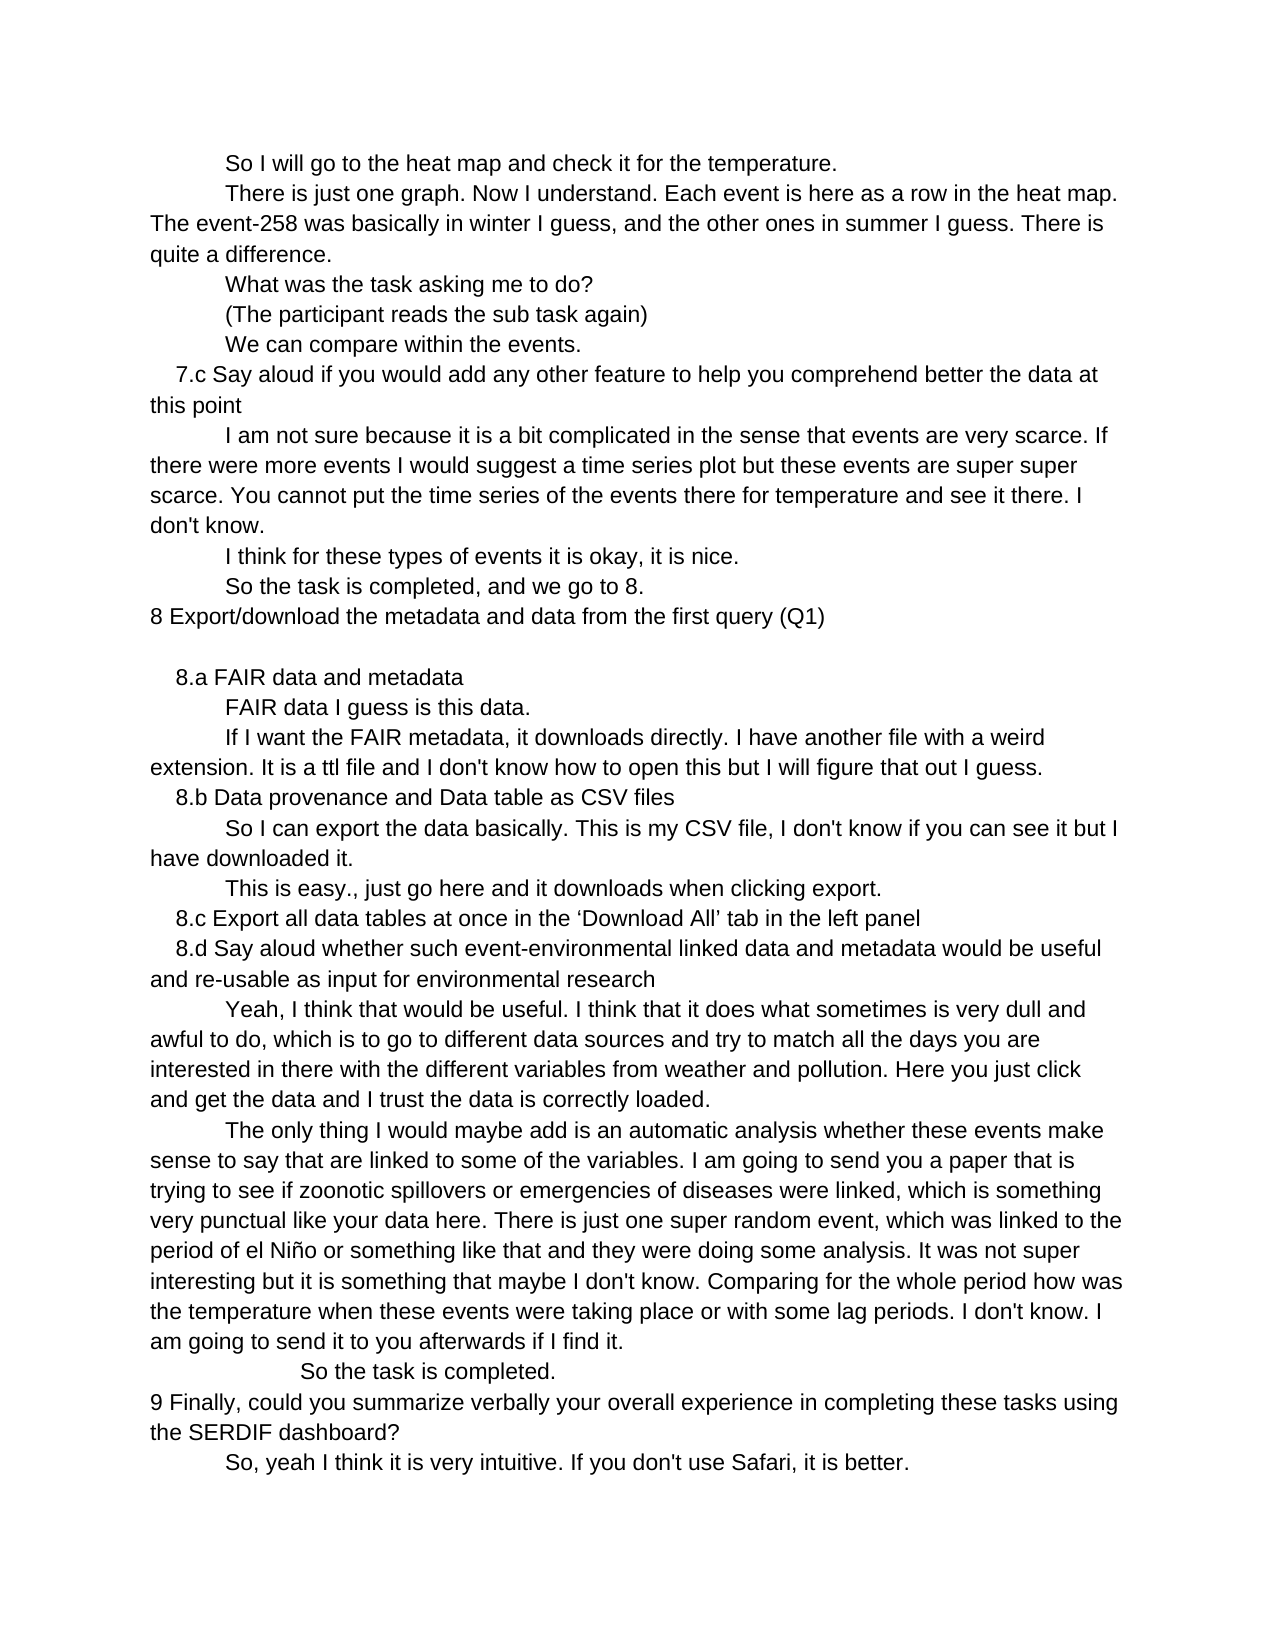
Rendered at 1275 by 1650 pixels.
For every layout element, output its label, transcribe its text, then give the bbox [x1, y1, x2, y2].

text 8.c Export all data tables at once in the ‘Download All’ tab in the left panel [150, 905, 1125, 932]
text 9 Finally, could you summarize verbally your overall experience in completing these tasks using the SERDIF dashboard? [150, 1388, 1125, 1445]
text The only thing I would maybe add is an automatic analysis whether these events make sense to say that are linked to some of the variables. I am going to send you a paper that is trying to see if zoonotic spillovers or emergencies of diseases were linked, which is something very punctual like your data here. There is just one super random event, which was linked to the period of el Niño or something like that and they were doing some analysis. It was not super interesting but it is something that maybe I don't know. Comparing for the whole period how was the temperature when these events were taking place or with some lag periods. I don't know. I am going to send it to you afterwards if I find it. [150, 1117, 1125, 1354]
text 8.d Say aloud whether such event-environmental linked data and metadata would be useful and re-usable as input for environmental research [150, 935, 1125, 992]
text If I want the FAIR metadata, it downloads directly. I have another file with a weird extension. It is a ttl file and I don't know how to open this but I will figure that out I guess. [150, 724, 1125, 781]
text I am not sure because it is a bit complicated in the sense that events are very scarce. If there were more events I would suggest a time series plot but these events are super super scarce. You cannot put the time series of the events there for temperature and see it there. I don't know. [150, 422, 1125, 539]
text What was the task asking me to do? [150, 271, 1125, 297]
text FAIR data I guess is this data. [150, 694, 1125, 720]
text So the task is completed. [150, 1358, 1125, 1385]
text So, yeah I think it is very intuitive. If you don't use Safari, it is better. [150, 1449, 1125, 1475]
text 8.b Data provenance and Data table as CSV files [150, 784, 1125, 811]
text This is easy., just go here and it downloads when clicking export. [150, 875, 1125, 901]
text I think for these types of events it is okay, it is nice. [150, 543, 1125, 569]
text We can compare within the events. [150, 331, 1125, 358]
text 8 Export/download the metadata and data from the first query (Q1) [150, 603, 1125, 629]
text 8.a FAIR data and metadata [150, 663, 1125, 690]
text There is just one graph. Now I understand. Each event is here as a row in the heat map. The event-258 was basically in winter I guess, and the other ones in summer I guess. There is quite a difference. [150, 180, 1125, 267]
text So I will go to the heat map and check it for the temperature. [150, 150, 1125, 176]
text So I can export the data basically. This is my CSV file, I don't know if you can see it but I have downloaded it. [150, 814, 1125, 871]
text Yeah, I think that would be useful. I think that it does what sometimes is very dull and awful to do, which is to go to different data sources and try to match all the days you are interested in there with the different variables from weather and pollution. Here you just click and get the data and I trust the data is correctly loaded. [150, 996, 1125, 1113]
text So the task is completed, and we go to 8. [150, 573, 1125, 599]
text (The participant reads the sub task again) [150, 301, 1125, 327]
text 7.c Say aloud if you would add any other feature to help you comprehend better the data at this point [150, 361, 1125, 418]
